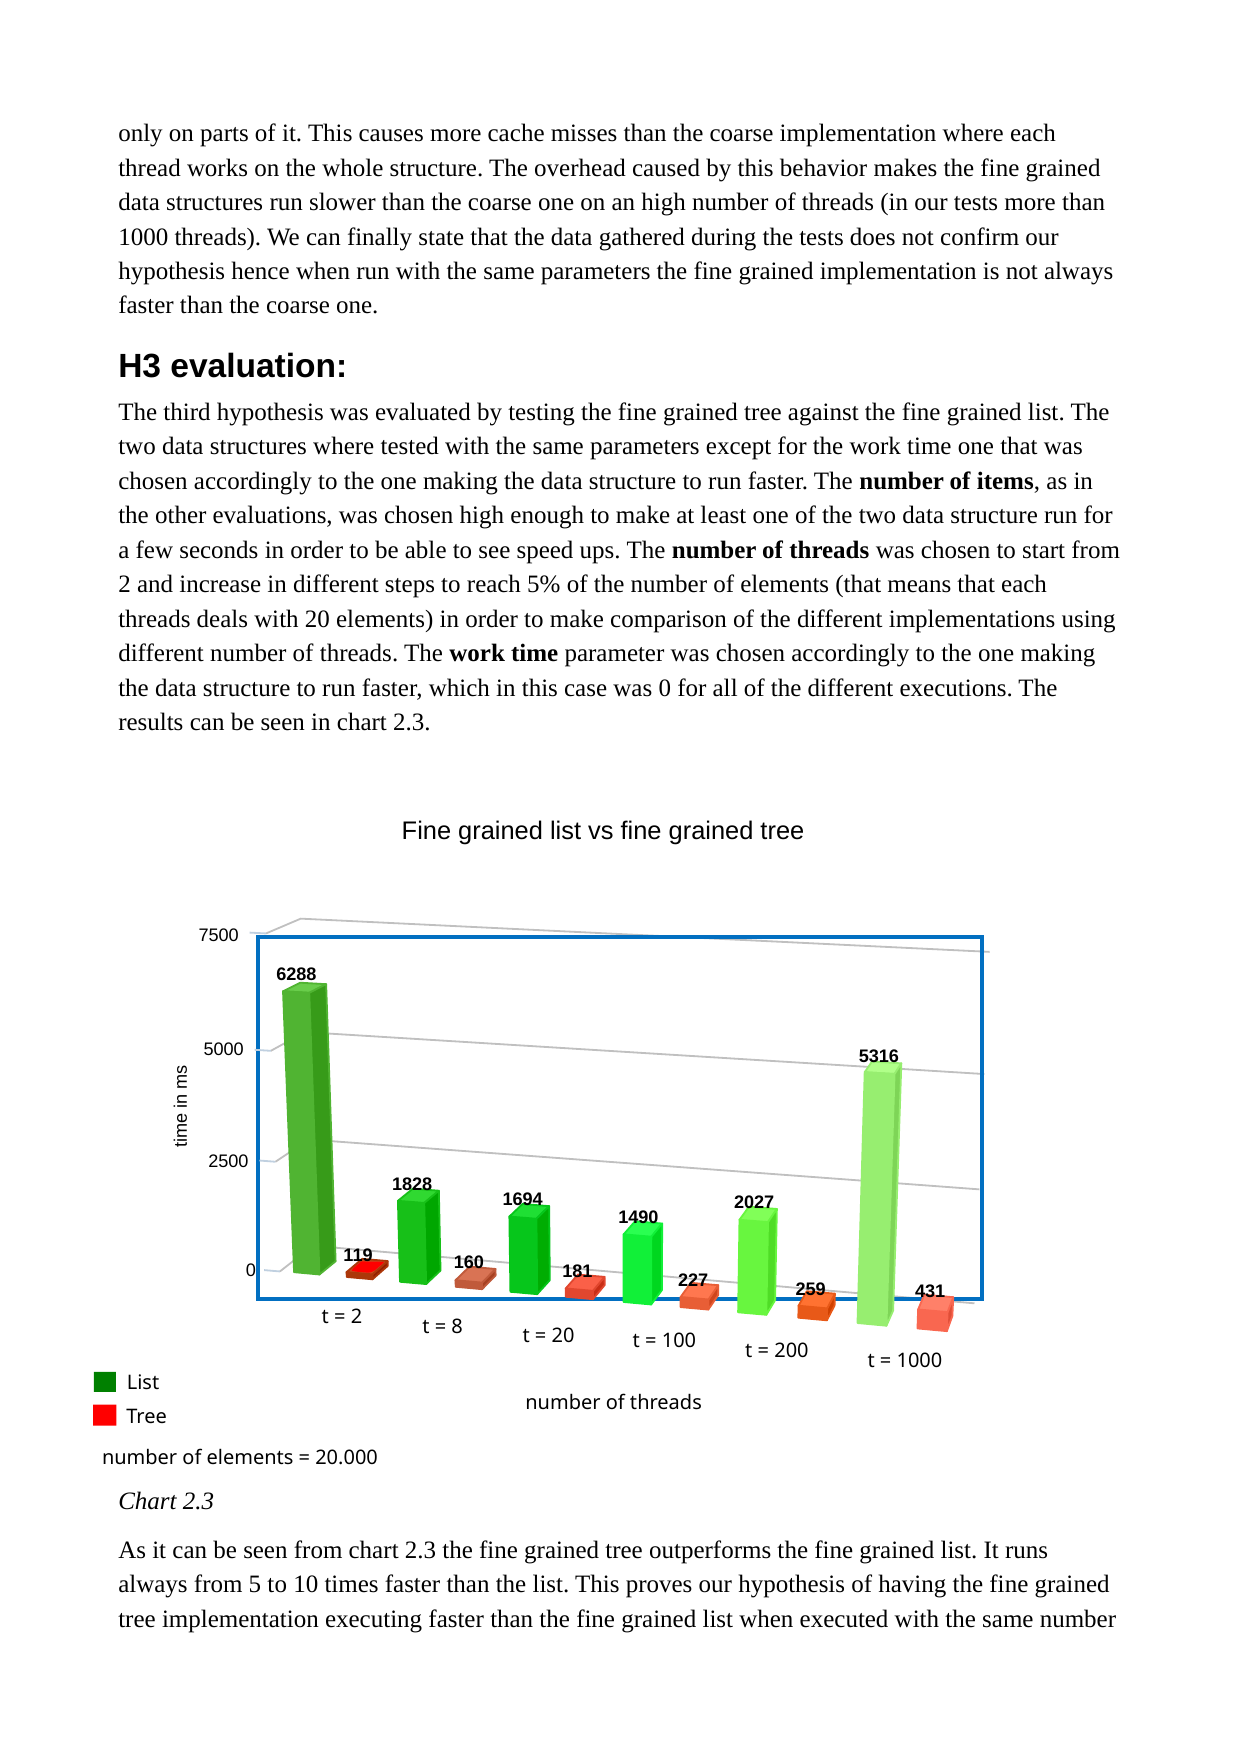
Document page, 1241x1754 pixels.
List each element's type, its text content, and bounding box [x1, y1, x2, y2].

text The third hypothesis was evaluated by testing the fine grained tree against the fine grained list. The two data structures where tested with the same parameters except for the work time one that was chosen accordingly to the one making the data structure to run faster. The number of items, as in the other evaluations, was chosen high enough to make at least one of the two data structure run for a few seconds in order to be able to see speed ups. The number of threads was chosen to start from 2 and increase in different steps to reach 5% of the number of elements (that means that each threads deals with 20 elements) in order to make comparison of the different implementations using different number of threads. The work time parameter was chosen accordingly to the one making the data structure to run faster, which in this case was 0 for all of the different executions. The results can be seen in chart 2.3. [118, 397, 1122, 736]
text As it can be seen from chart 2.3 the fine grained tree outperforms the fine grained list. It runs always from 5 to 10 times faster than the list. This proves our hypothesis of having the fine grained tree implementation executing faster than the fine grained list when executed with the same number [118, 1535, 1122, 1633]
text only on parts of it. This causes more cache misses than the coarse implementation where each thread works on the whole structure. The overhead caused by this behavior makes the fine grained data structures run slower than the coarse one on an high number of threads (in our tests more than 1000 threads). We can finally state that the data gathered during the tests does not confirm our hypothesis hence when run with the same parameters the fine grained implementation is not always faster than the coarse one. [118, 118, 1122, 319]
text Chart 2.3 [118, 756, 1122, 1515]
subtitle H3 evaluation: [118, 346, 1122, 384]
